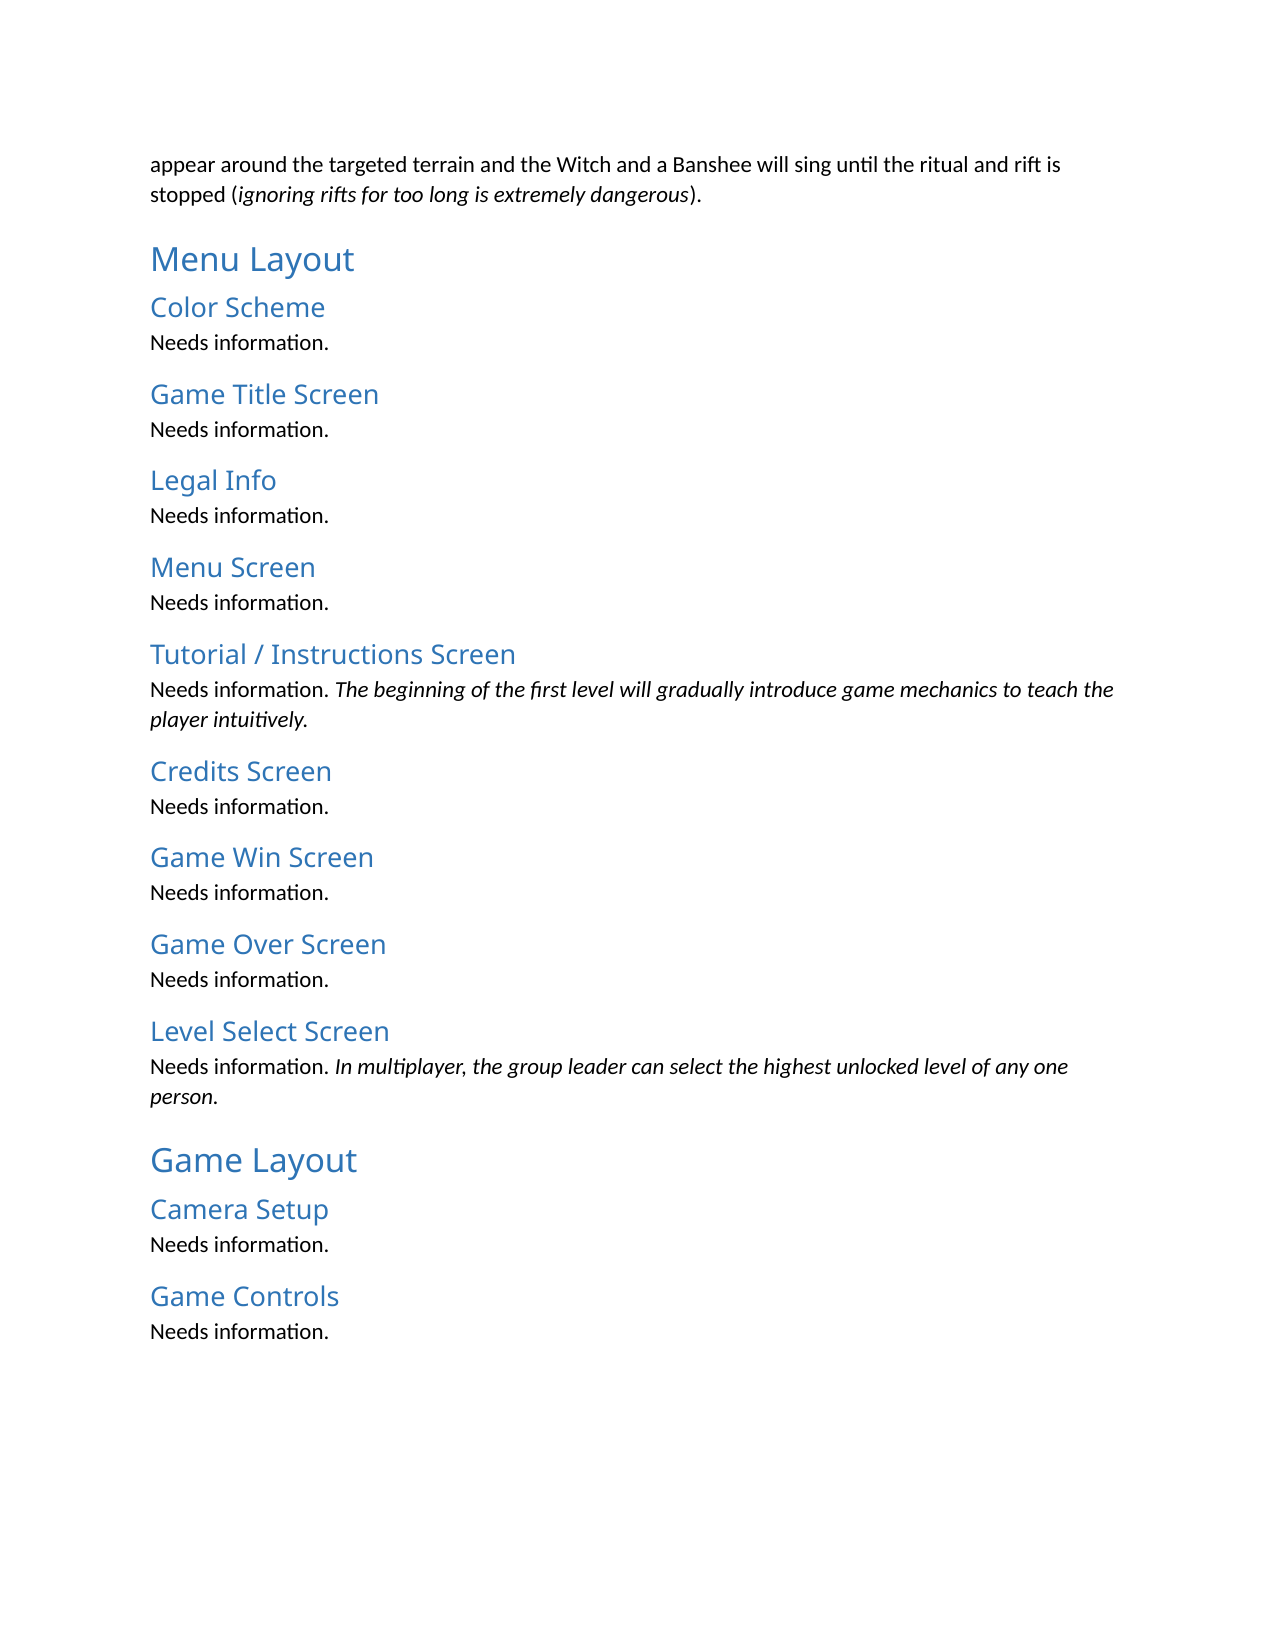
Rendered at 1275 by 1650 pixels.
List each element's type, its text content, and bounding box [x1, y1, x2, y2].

subtitle Game Win Screen [150, 839, 1125, 876]
subtitle Game Title Screen [150, 375, 1125, 412]
subtitle Game Over Screen [150, 925, 1125, 962]
subtitle Game Controls [150, 1277, 1125, 1314]
text Needs information. [150, 328, 1125, 356]
subtitle Tutorial / Instructions Screen [150, 635, 1125, 672]
subtitle Menu Layout [150, 235, 1125, 281]
text Needs information. [150, 415, 1125, 443]
text Needs information. [150, 965, 1125, 993]
subtitle Color Scheme [150, 288, 1125, 325]
text appear around the targeted terrain and the Witch and a Banshee will sing until the ritual and rift is stopped (ignoring rifts for too long is extremely dangerous). [150, 150, 1125, 208]
text Needs information. [150, 878, 1125, 907]
subtitle Camera Setup [150, 1190, 1125, 1227]
text Needs information. [150, 792, 1125, 820]
subtitle Legal Info [150, 462, 1125, 499]
subtitle Menu Screen [150, 548, 1125, 585]
text Needs information. [150, 588, 1125, 616]
subtitle Game Layout [150, 1137, 1125, 1183]
text Needs information. [150, 502, 1125, 530]
subtitle Level Select Screen [150, 1012, 1125, 1049]
subtitle Credits Screen [150, 752, 1125, 789]
text Needs information. [150, 1317, 1125, 1345]
text Needs information. The beginning of the first level will gradually introduce game mechanics to teach the player intuitively. [150, 675, 1125, 733]
text Needs information. In multiplayer, the group leader can select the highest unlocked level of any one person. [150, 1052, 1125, 1110]
text Needs information. [150, 1230, 1125, 1258]
